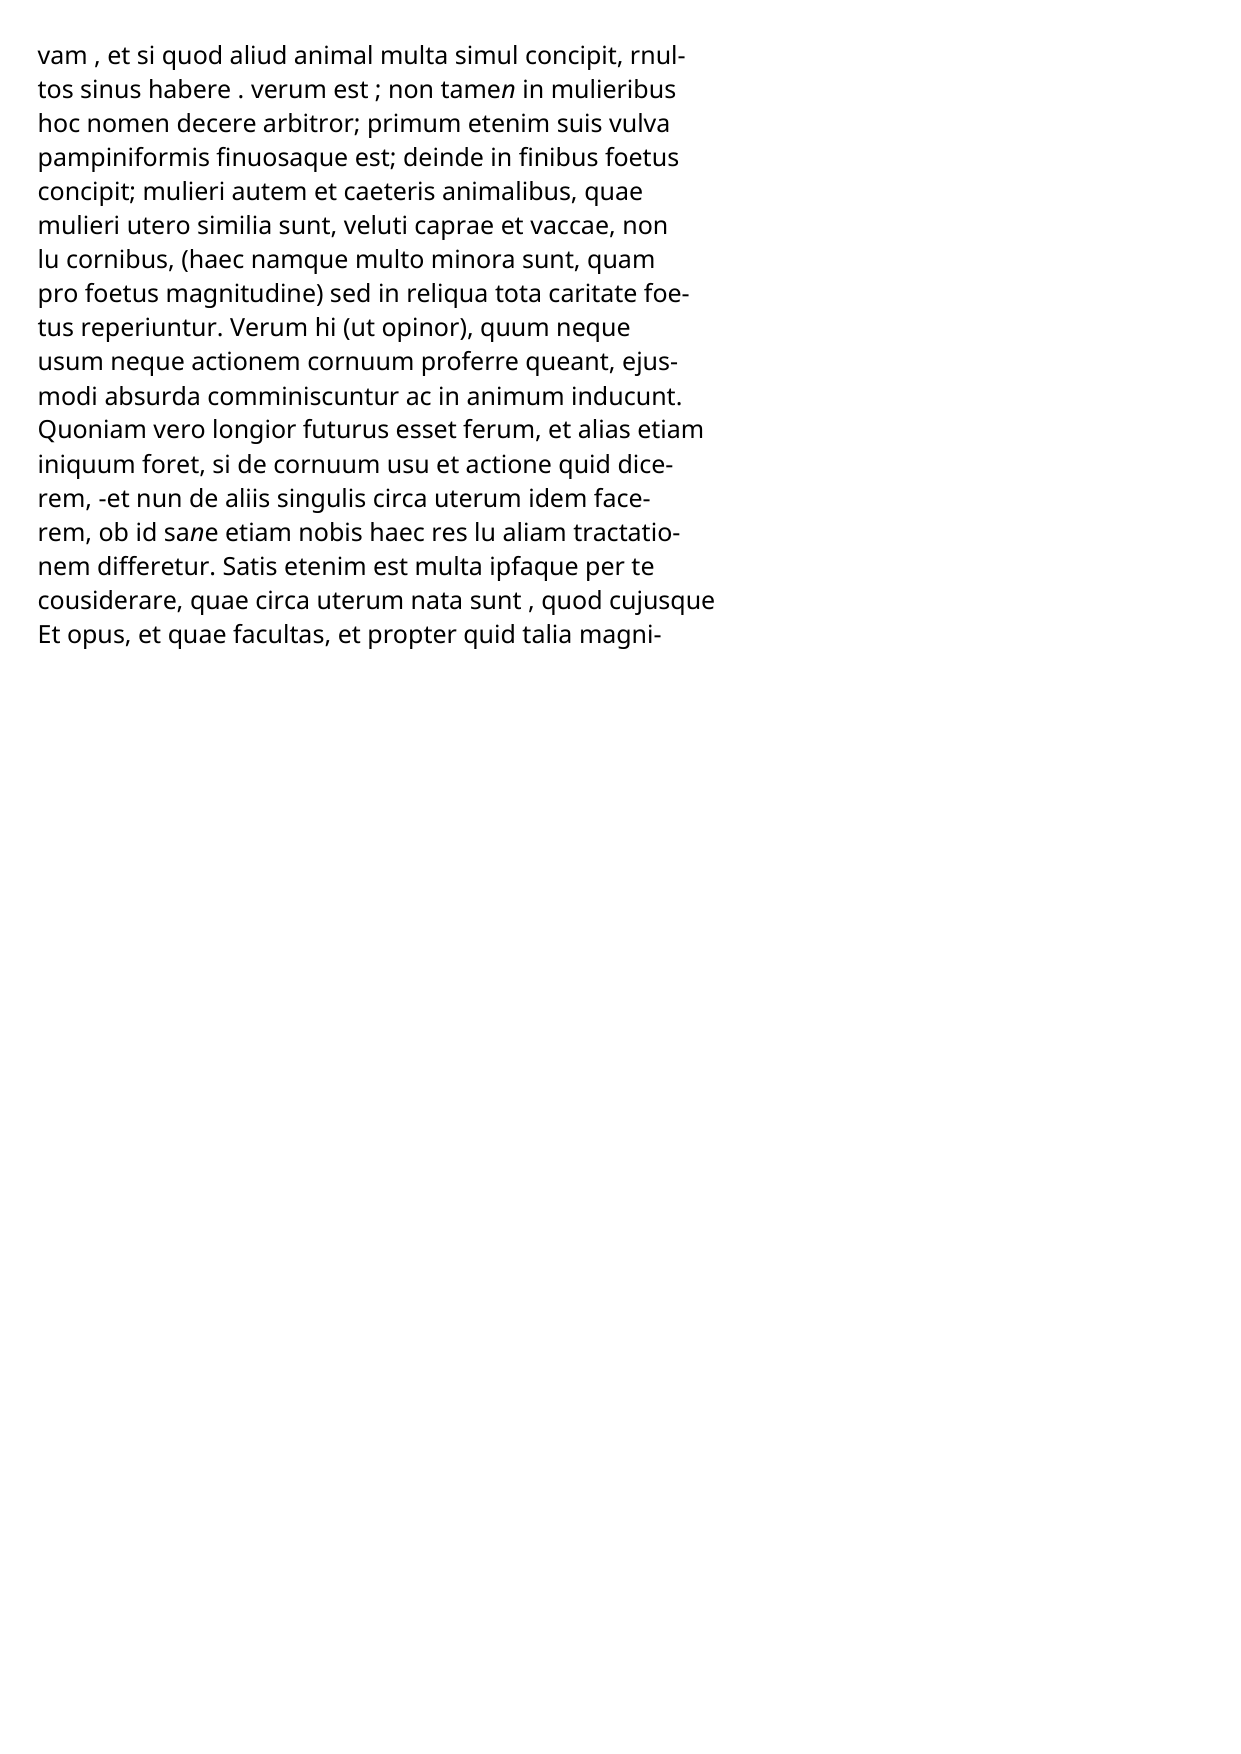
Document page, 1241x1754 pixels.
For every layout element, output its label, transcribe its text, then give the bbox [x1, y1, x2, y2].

text vam , et si quod aliud animal multa simul concipit, rnul- tos sinus habere . verum est ; non tamen in mulieribus hoc nomen decere arbitror; primum etenim suis vulva pampiniformis finuosaque est; deinde in finibus foetus concipit; mulieri autem et caeteris animalibus, quae mulieri utero similia sunt, veluti caprae et vaccae, non lu cornibus, (haec namque multo minora sunt, quam pro foetus magnitudine) sed in reliqua tota caritate foe- tus reperiuntur. Verum hi (ut opinor), quum neque usum neque actionem cornuum proferre queant, ejus- modi absurda comminiscuntur ac in animum inducunt. Quoniam vero longior futurus esset ferum, et alias etiam iniquum foret, si de cornuum usu et actione quid dice- rem, -et nun de aliis singulis circa uterum idem face- rem, ob id sane etiam nobis haec res lu aliam tractatio- nem differetur. Satis etenim est multa ipfaque per te cousiderare, quae circa uterum nata sunt , quod cujusque Et opus, et quae facultas, et propter quid talia magni- [37, 37, 1203, 651]
